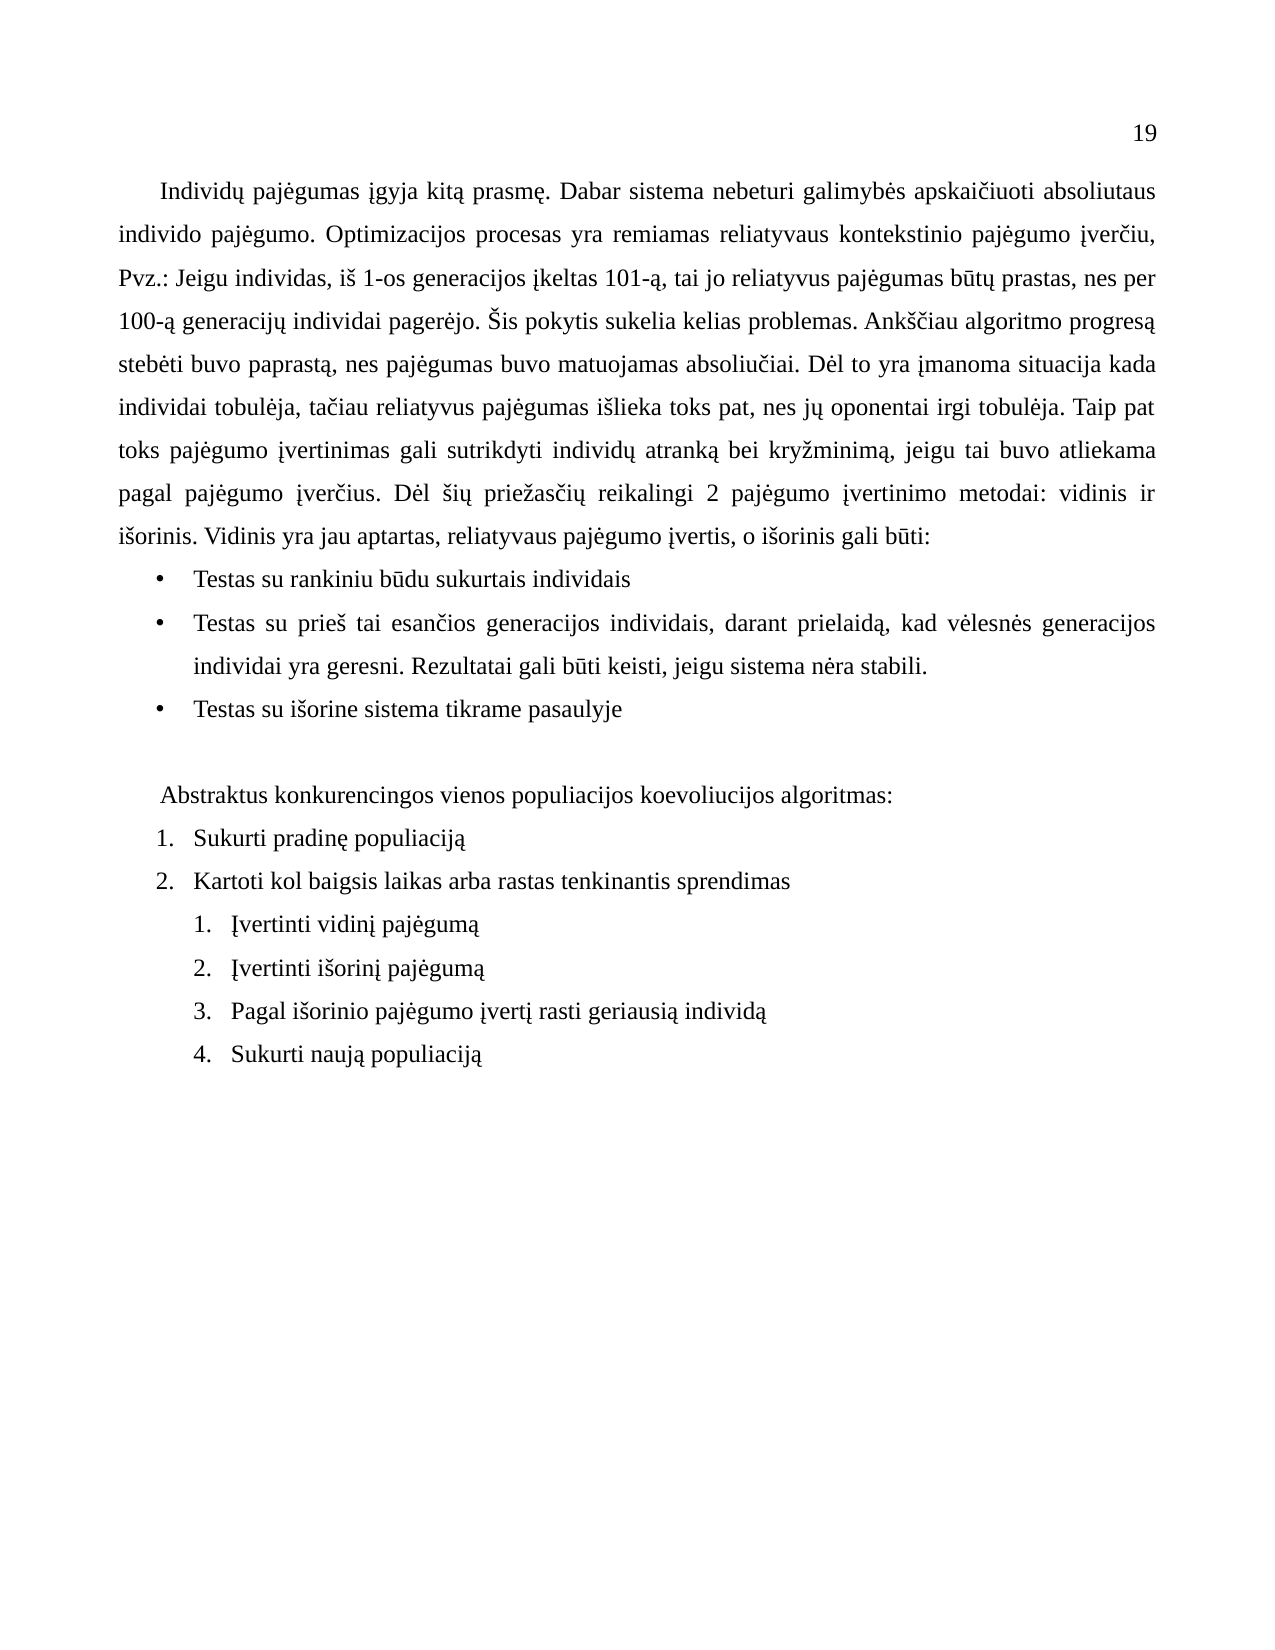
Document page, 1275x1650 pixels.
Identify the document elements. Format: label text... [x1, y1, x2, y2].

list Kartoti kol baigsis laikas arba rastas tenkinantis sprendimas [156, 866, 1157, 895]
list Sukurti pradinę populiaciją [156, 823, 1157, 852]
list Įvertinti išorinį pajėgumą [193, 953, 1157, 981]
list Testas su išorine sistema tikrame pasaulyje [156, 694, 1157, 723]
text Abstraktus konkurencingos vienos populiacijos koevoliucijos algoritmas: [118, 780, 1157, 809]
list Testas su prieš tai esančios generacijos individais, darant prielaidą, kad vėlesnės generacijos individai yra geresni. Rezultatai gali būti keisti, jeigu sistema nėra stabili. [156, 608, 1157, 679]
list Testas su rankiniu būdu sukurtais individais [156, 564, 1157, 593]
list Pagal išorinio pajėgumo įvertį rasti geriausią individą [193, 996, 1157, 1024]
text Individų pajėgumas įgyja kitą prasmę. Dabar sistema nebeturi galimybės apskaičiuoti absoliutaus individo pajėgumo. Optimizacijos procesas yra remiamas reliatyvaus kontekstinio pajėgumo įverčiu, Pvz.: Jeigu individas, iš 1-os generacijos įkeltas 101-ą, tai jo reliatyvus pajėgumas būtų prastas, nes per 100-ą generacijų individai pagerėjo. Šis pokytis sukelia kelias problemas. Ankščiau algoritmo progresą stebėti buvo paprastą, nes pajėgumas buvo matuojamas absoliučiai. Dėl to yra įmanoma situacija kada individai tobulėja, tačiau reliatyvus pajėgumas išlieka toks pat, nes jų oponentai irgi tobulėja. Taip pat toks pajėgumo įvertinimas gali sutrikdyti individų atranką bei kryžminimą, jeigu tai buvo atliekama pagal pajėgumo įverčius. Dėl šių priežasčių reikalingi 2 pajėgumo įvertinimo metodai: vidinis ir išorinis. Vidinis yra jau aptartas, reliatyvaus pajėgumo įvertis, o išorinis gali būti: [118, 176, 1157, 550]
list Sukurti naują populiaciją [193, 1039, 1157, 1068]
list Įvertinti vidinį pajėgumą [193, 909, 1157, 938]
